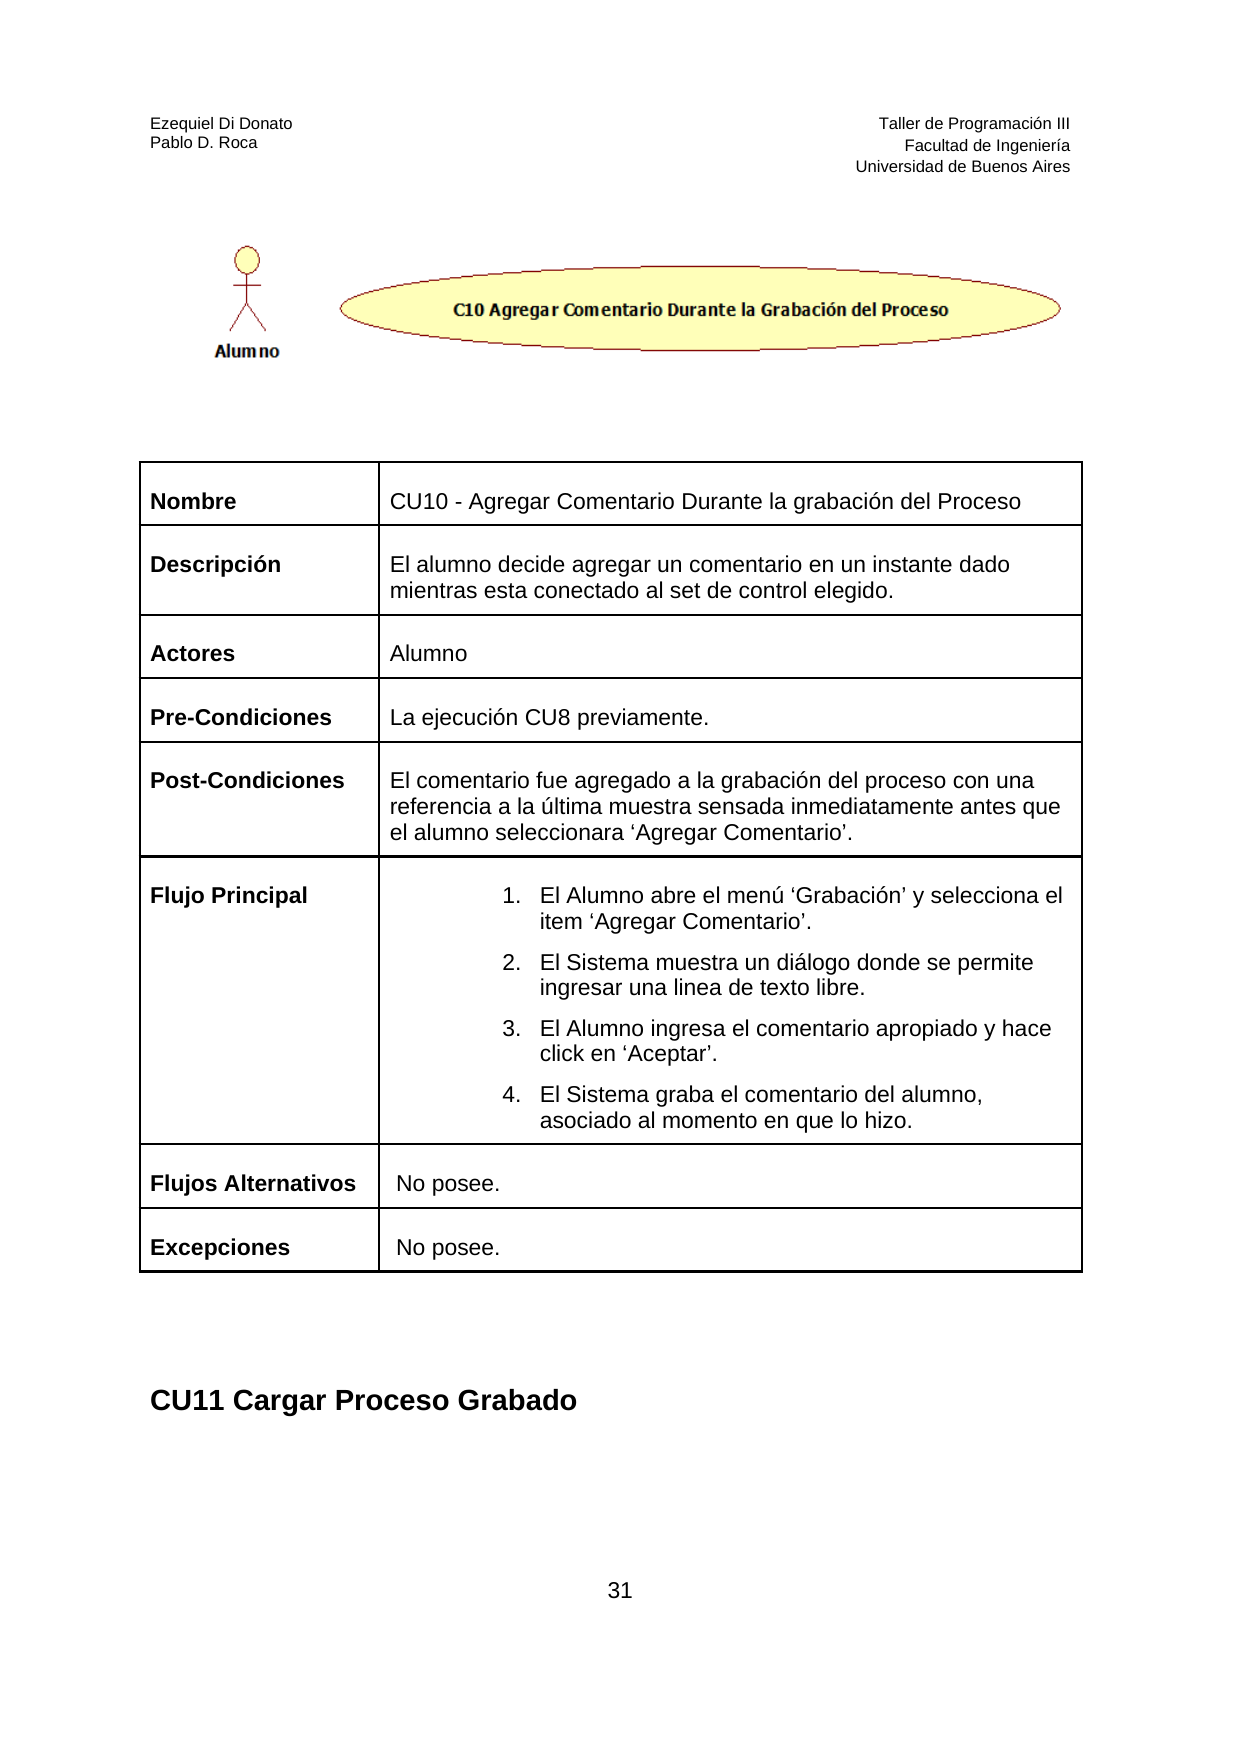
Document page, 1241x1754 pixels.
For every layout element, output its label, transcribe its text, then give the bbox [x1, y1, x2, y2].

table_cell Alumno [380, 616, 1081, 677]
table_cell No posee. [380, 1209, 1081, 1270]
table_cell Flujo Principal [141, 858, 378, 1143]
table_cell Excepciones [141, 1209, 378, 1270]
table_cell Actores [141, 616, 378, 677]
table_cell Flujos Alternativos [141, 1145, 378, 1207]
table_cell Pre-Condiciones [141, 679, 378, 741]
table_header CU10 - Agregar Comentario Durante la grabación del Proceso [380, 463, 1081, 524]
picture [150, 213, 1090, 404]
table_cell No posee. [380, 1145, 1081, 1207]
table_cell Post-Condiciones [141, 743, 378, 855]
table_cell Descripción [141, 526, 378, 613]
table_cell El comentario fue agregado a la grabación del proceso con una referencia a la última muestra sensada inmediatamente antes que el alumno seleccionara ‘Agregar Comentario’. [380, 743, 1081, 855]
table_cell El Alumno abre el menú ‘Grabación’ y selecciona el item ‘Agregar Comentario’. El Sistema muestra un diálogo donde se permite ingresar una linea de texto libre. El Alumno ingresa el comentario apropiado y hace click en ‘Aceptar’. El Sistema graba el comentario del alumno, asociado al momento en que lo hizo. [380, 858, 1081, 1143]
table_cell La ejecución CU8 previamente. [380, 679, 1081, 741]
subtitle CU11 Cargar Proceso Grabado [150, 1384, 1090, 1417]
table_header Nombre [141, 463, 378, 524]
table_cell El alumno decide agregar un comentario en un instante dado mientras esta conectado al set de control elegido. [380, 526, 1081, 613]
